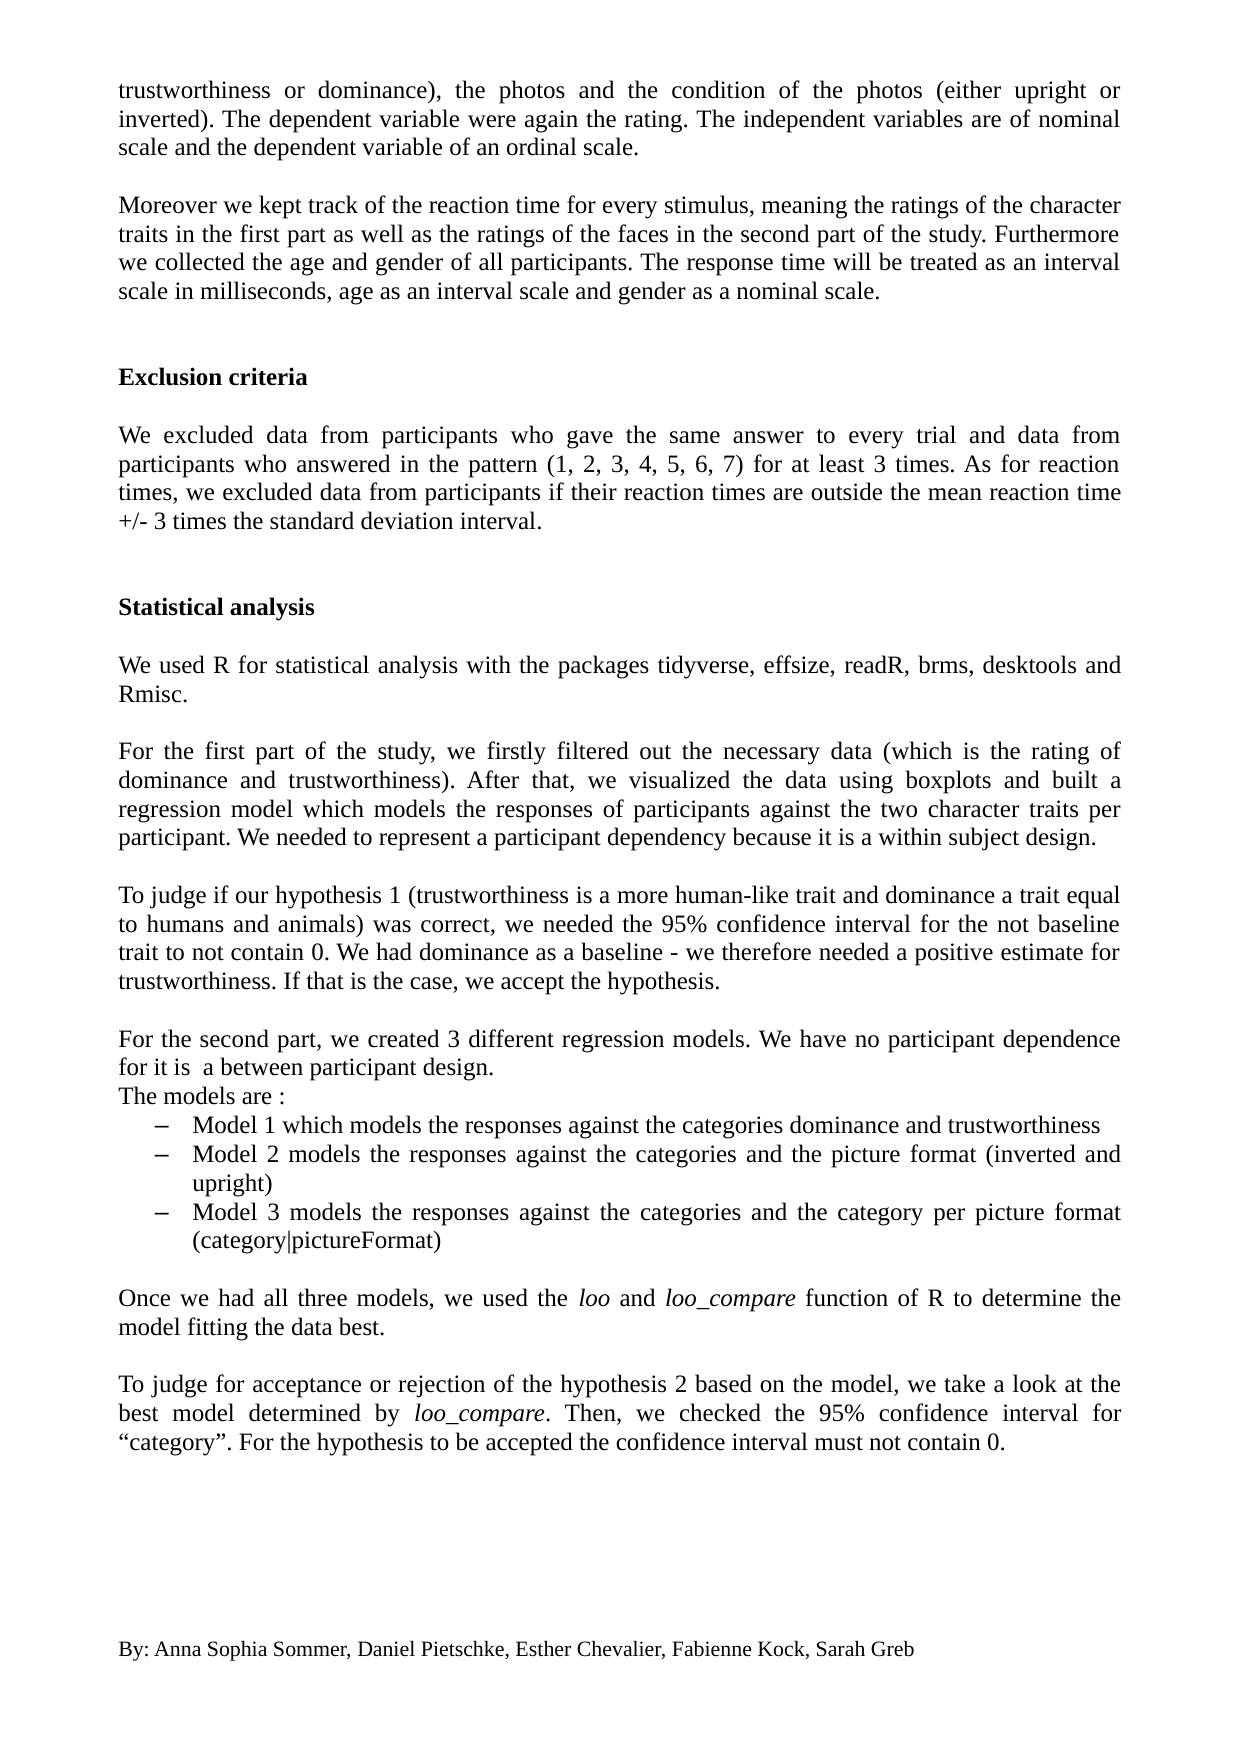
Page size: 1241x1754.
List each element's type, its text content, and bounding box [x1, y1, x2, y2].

text For the second part, we created 3 different regression models. We have no participant dependence for it is a between participant design. [118, 1024, 1122, 1081]
text Once we had all three models, we used the loo and loo_compare function of R to determine the model fitting the data best. [118, 1283, 1122, 1340]
text Statistical analysis [118, 592, 1122, 621]
list Model 1 which models the responses against the categories dominance and trustworthiness [154, 1110, 1122, 1139]
list Model 3 models the responses against the categories and the category per picture format (category|pictureFormat) [154, 1196, 1122, 1254]
text We excluded data from participants who gave the same answer to every trial and data from participants who answered in the pattern (1, 2, 3, 4, 5, 6, 7) for at least 3 times. As for reaction times, we excluded data from participants if their reaction times are outside the mean reaction time +/- 3 times the standard deviation interval. [118, 420, 1122, 535]
text We used R for statistical analysis with the packages tidyverse, effsize, readR, brms, desktools and Rmisc. [118, 650, 1122, 707]
text To judge if our hypothesis 1 (trustworthiness is a more human-like trait and dominance a trait equal to humans and animals) was correct, we needed the 95% confidence interval for the not baseline trait to not contain 0. We had dominance as a baseline - we therefore needed a positive estimate for trustworthiness. If that is the case, we accept the hypothesis. [118, 880, 1122, 995]
text Moreover we kept track of the reaction time for every stimulus, meaning the ratings of the character traits in the first part as well as the ratings of the faces in the second part of the study. Furthermore we collected the age and gender of all participants. The response time will be treated as an interval scale in milliseconds, age as an interval scale and gender as a nominal scale. [118, 190, 1122, 305]
text To judge for acceptance or rejection of the hypothesis 2 based on the model, we take a look at the best model determined by loo_compare. Then, we checked the 95% confidence interval for “category”. For the hypothesis to be accepted the confidence interval must not contain 0. [118, 1369, 1122, 1455]
text For the first part of the study, we firstly filtered out the necessary data (which is the rating of dominance and trustworthiness). After that, we visualized the data using boxplots and built a regression model which models the responses of participants against the two character traits per participant. We needed to represent a participant dependency because it is a within subject design. [118, 736, 1122, 851]
text Exclusion criteria [118, 362, 1122, 391]
text trustworthiness or dominance), the photos and the condition of the photos (either upright or inverted). The dependent variable were again the rating. The independent variables are of nominal scale and the dependent variable of an ordinal scale. [118, 75, 1122, 161]
list Model 2 models the responses against the categories and the picture format (inverted and upright) [154, 1139, 1122, 1196]
text The models are : [118, 1081, 1122, 1110]
